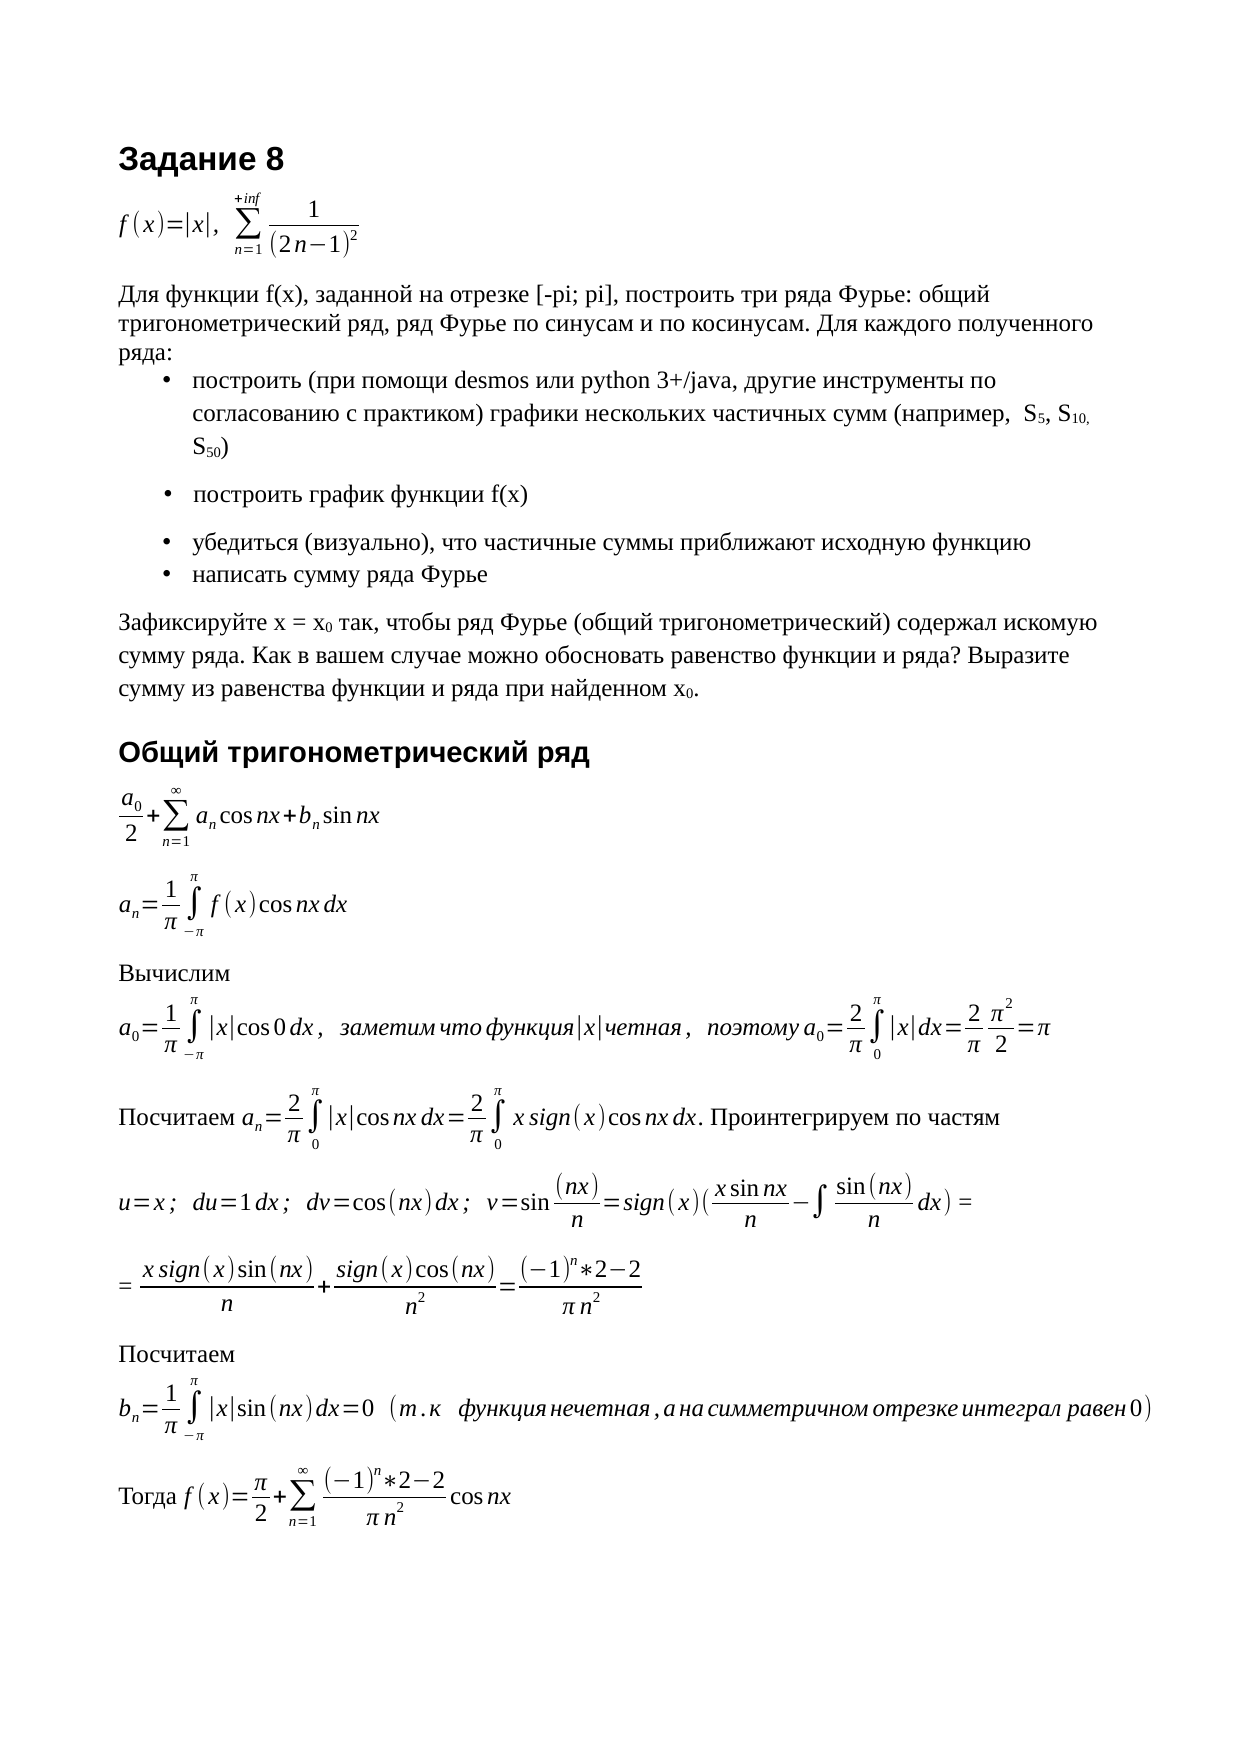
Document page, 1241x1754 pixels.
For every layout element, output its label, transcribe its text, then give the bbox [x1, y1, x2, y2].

text = [118, 1171, 1122, 1233]
text Посчитаем . Проинтегрируем по частям [118, 1081, 1122, 1153]
subtitle Общий тригонометрический ряд [118, 735, 1122, 769]
list построить график функции f(x) [164, 479, 1122, 508]
text Посчитаем [118, 1339, 1122, 1443]
text Зафиксируйте x = x0 так, чтобы ряд Фурье (общий тригонометрический) содержал искомую сумму ряда. Как в вашем случае можно обосновать равенство функции и ряда? Выразите сумму из равенства функции и ряда при найденном x0. [118, 607, 1122, 702]
list написать сумму ряда Фурье [162, 559, 1122, 588]
list убедиться (визуально), что частичные суммы приближают исходную функцию [162, 527, 1122, 555]
text Вычислим [118, 958, 1122, 1062]
list построить (при помощи desmos или python 3+/java, другие инструменты по согласованию с практиком) графики нескольких частичных сумм (например, S5, S10, S50) [162, 365, 1122, 460]
text = [118, 1252, 1122, 1320]
text Для функции f(x), заданной на отрезке [-pi; pi], построить три ряда Фурье: общий тригонометрический ряд, ряд Фурье по синусам и по косинусам. Для каждого полученного ряда: [118, 279, 1122, 365]
subtitle Задание 8 [118, 139, 1122, 177]
text Тогда [118, 1462, 1122, 1531]
